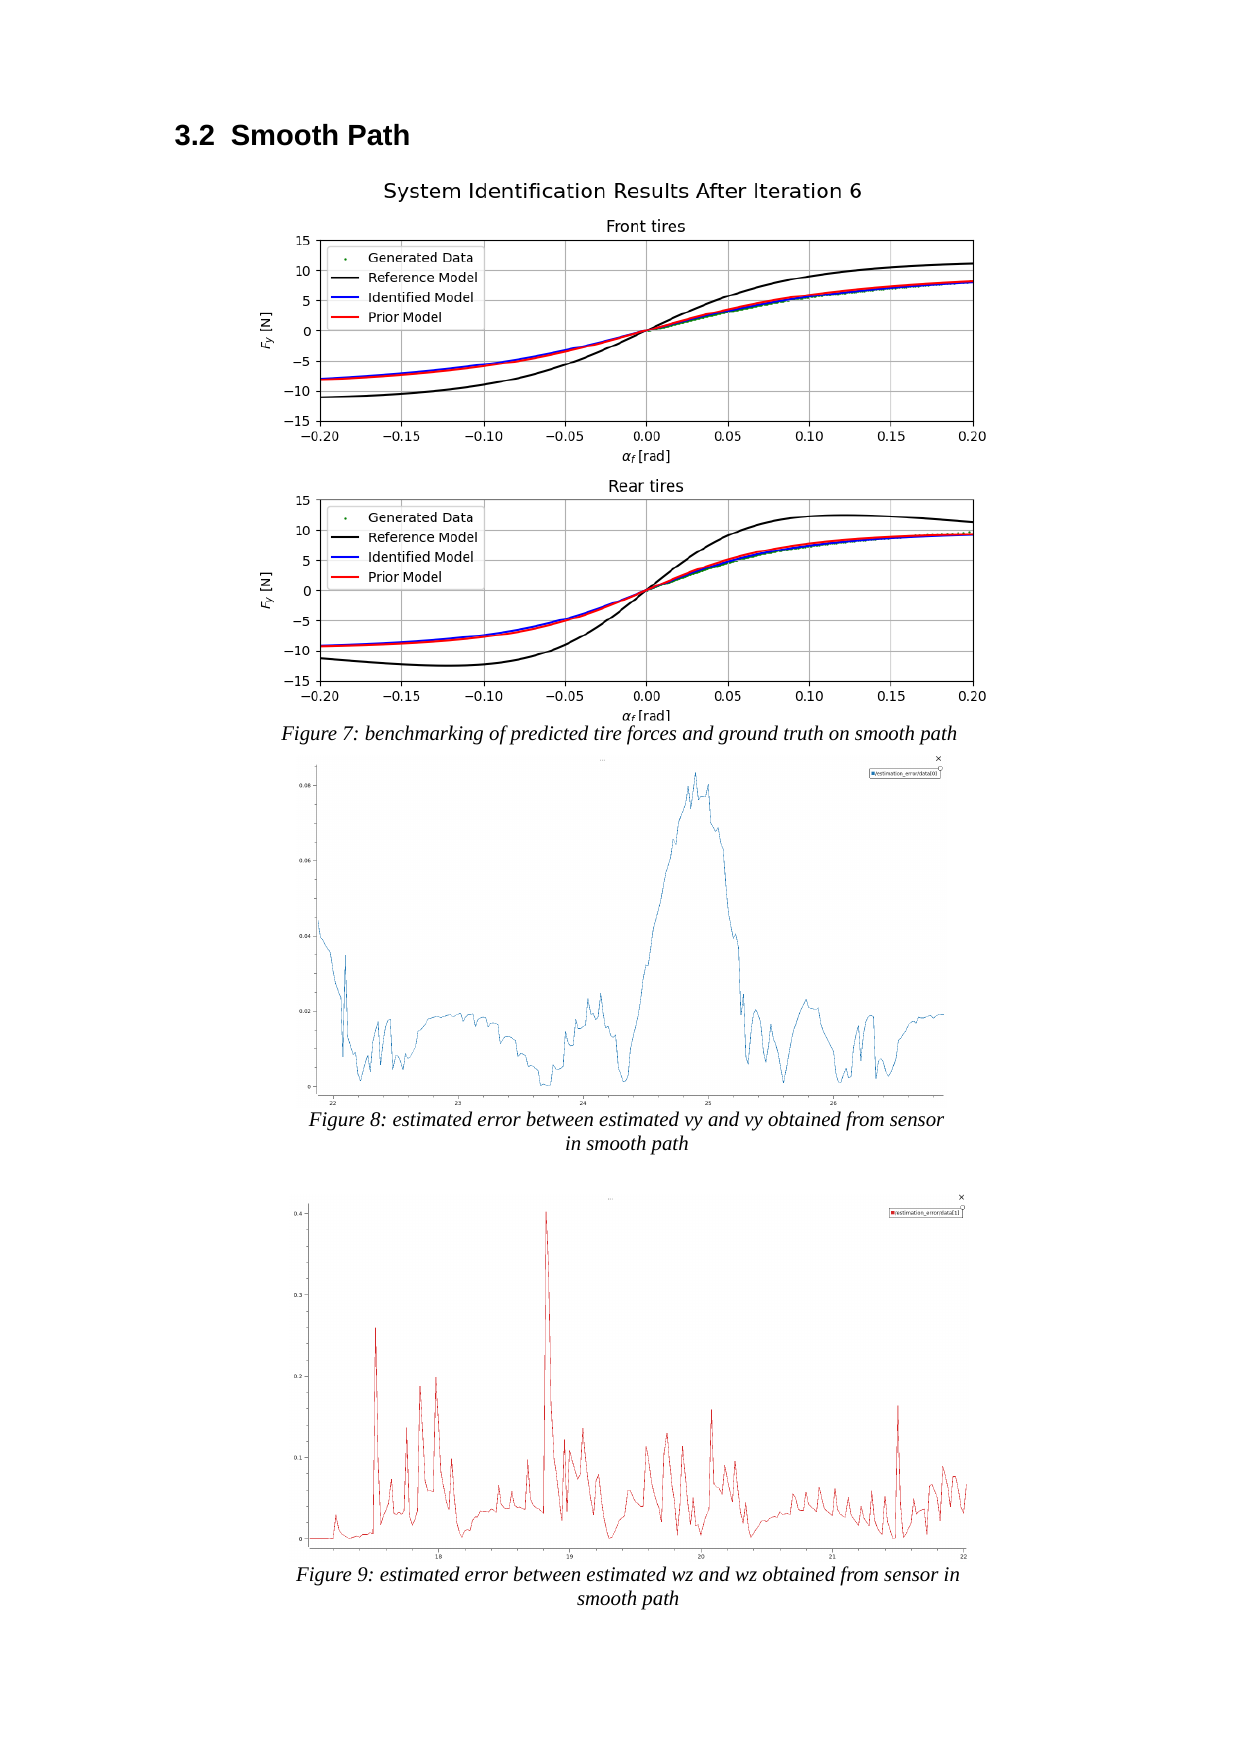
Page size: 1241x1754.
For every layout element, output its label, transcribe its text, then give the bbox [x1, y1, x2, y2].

picture [296, 755, 947, 1108]
text Figure 9: estimated error between estimated wz and wz obtained from sensor in smooth path [289, 1562, 969, 1610]
text Figure 8: estimated error between estimated vy and vy obtained from sensor in smooth path [302, 798, 953, 1155]
picture [249, 176, 992, 721]
text Figure 7: benchmarking of predicted tire forces and ground truth on smooth path [249, 721, 991, 744]
subtitle Smooth Path [174, 118, 1122, 152]
picture [289, 1194, 969, 1562]
